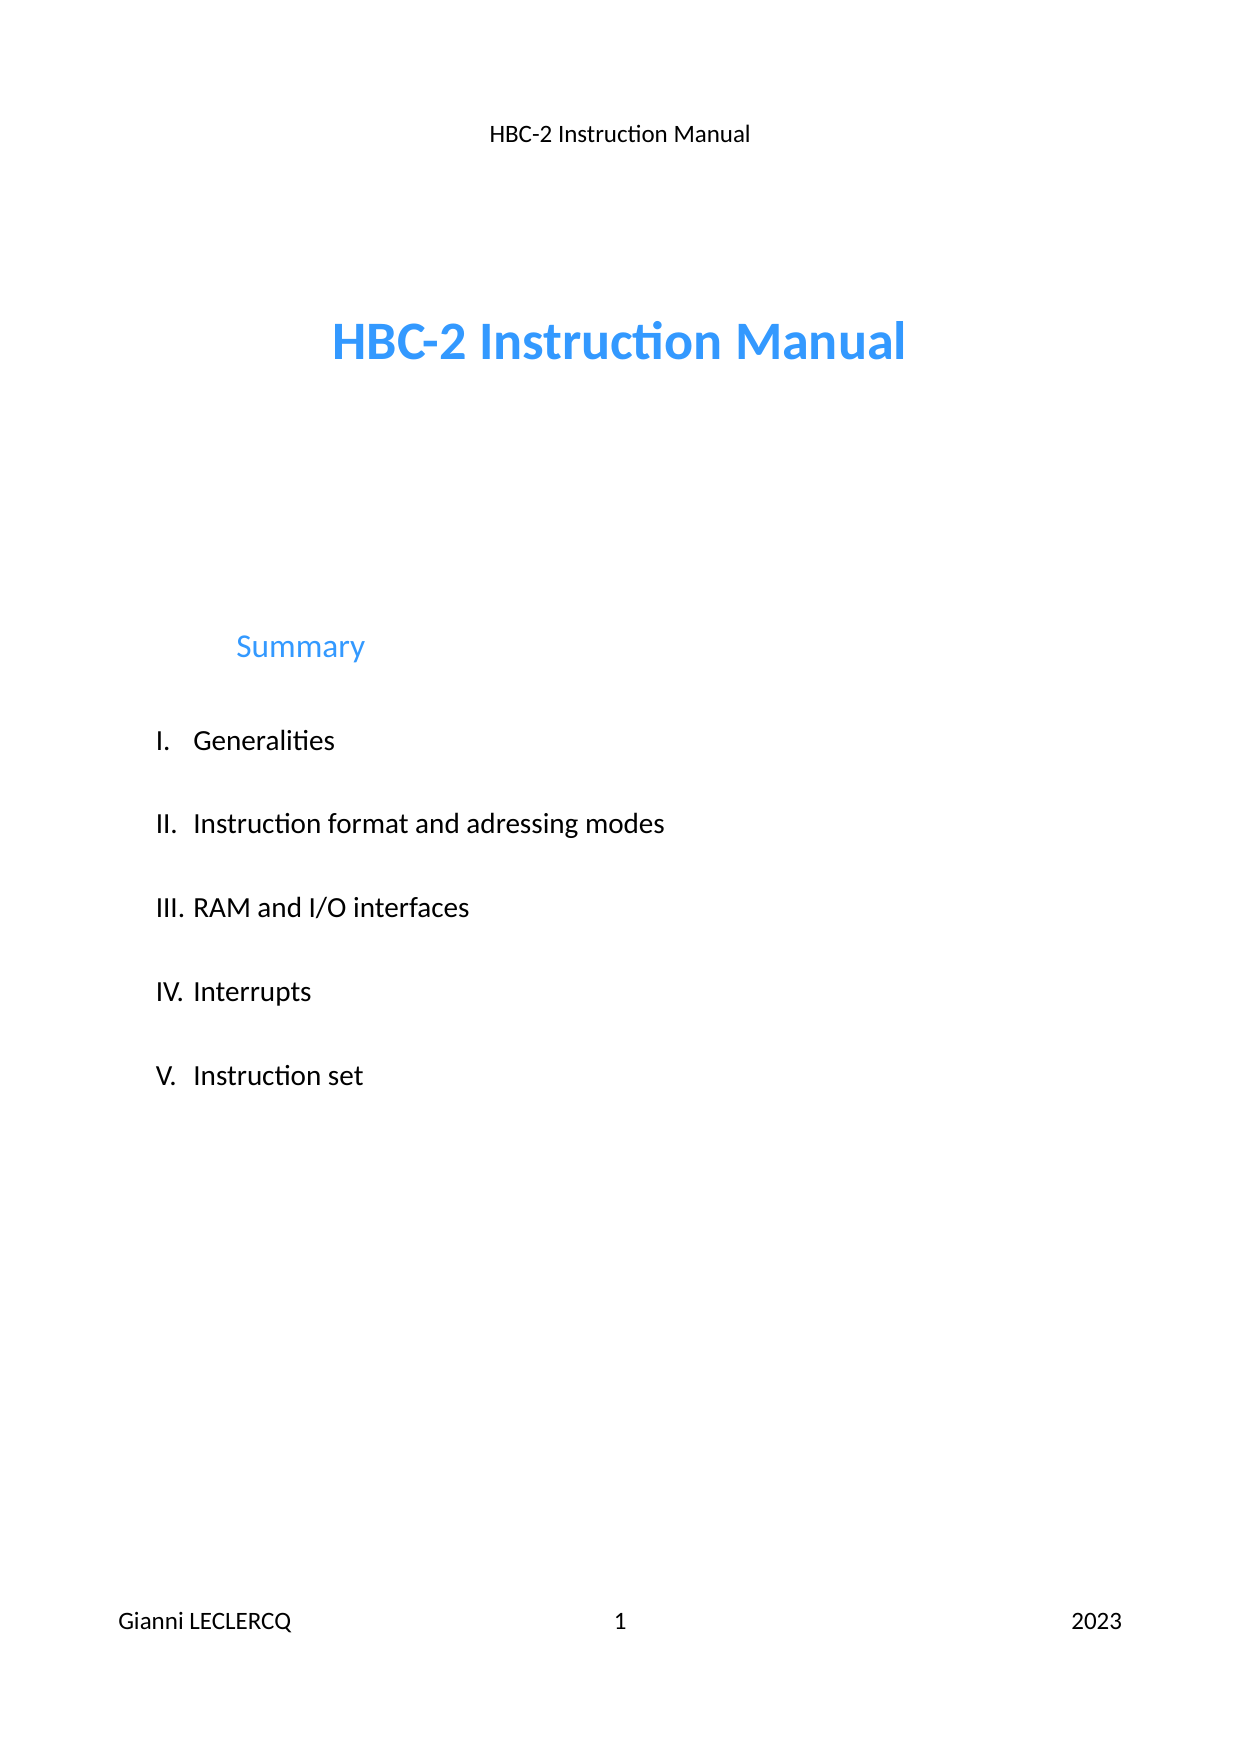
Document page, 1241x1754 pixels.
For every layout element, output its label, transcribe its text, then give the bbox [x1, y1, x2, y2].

list Generalities [156, 722, 1122, 757]
list RAM and I/O interfaces [156, 889, 1122, 925]
list Instruction set [156, 1057, 1122, 1092]
list Interrupts [156, 973, 1122, 1009]
subtitle HBC-2 Instruction Manual [118, 307, 1122, 373]
subtitle Summary [236, 626, 1122, 666]
list Instruction format and adressing modes [156, 806, 1122, 841]
